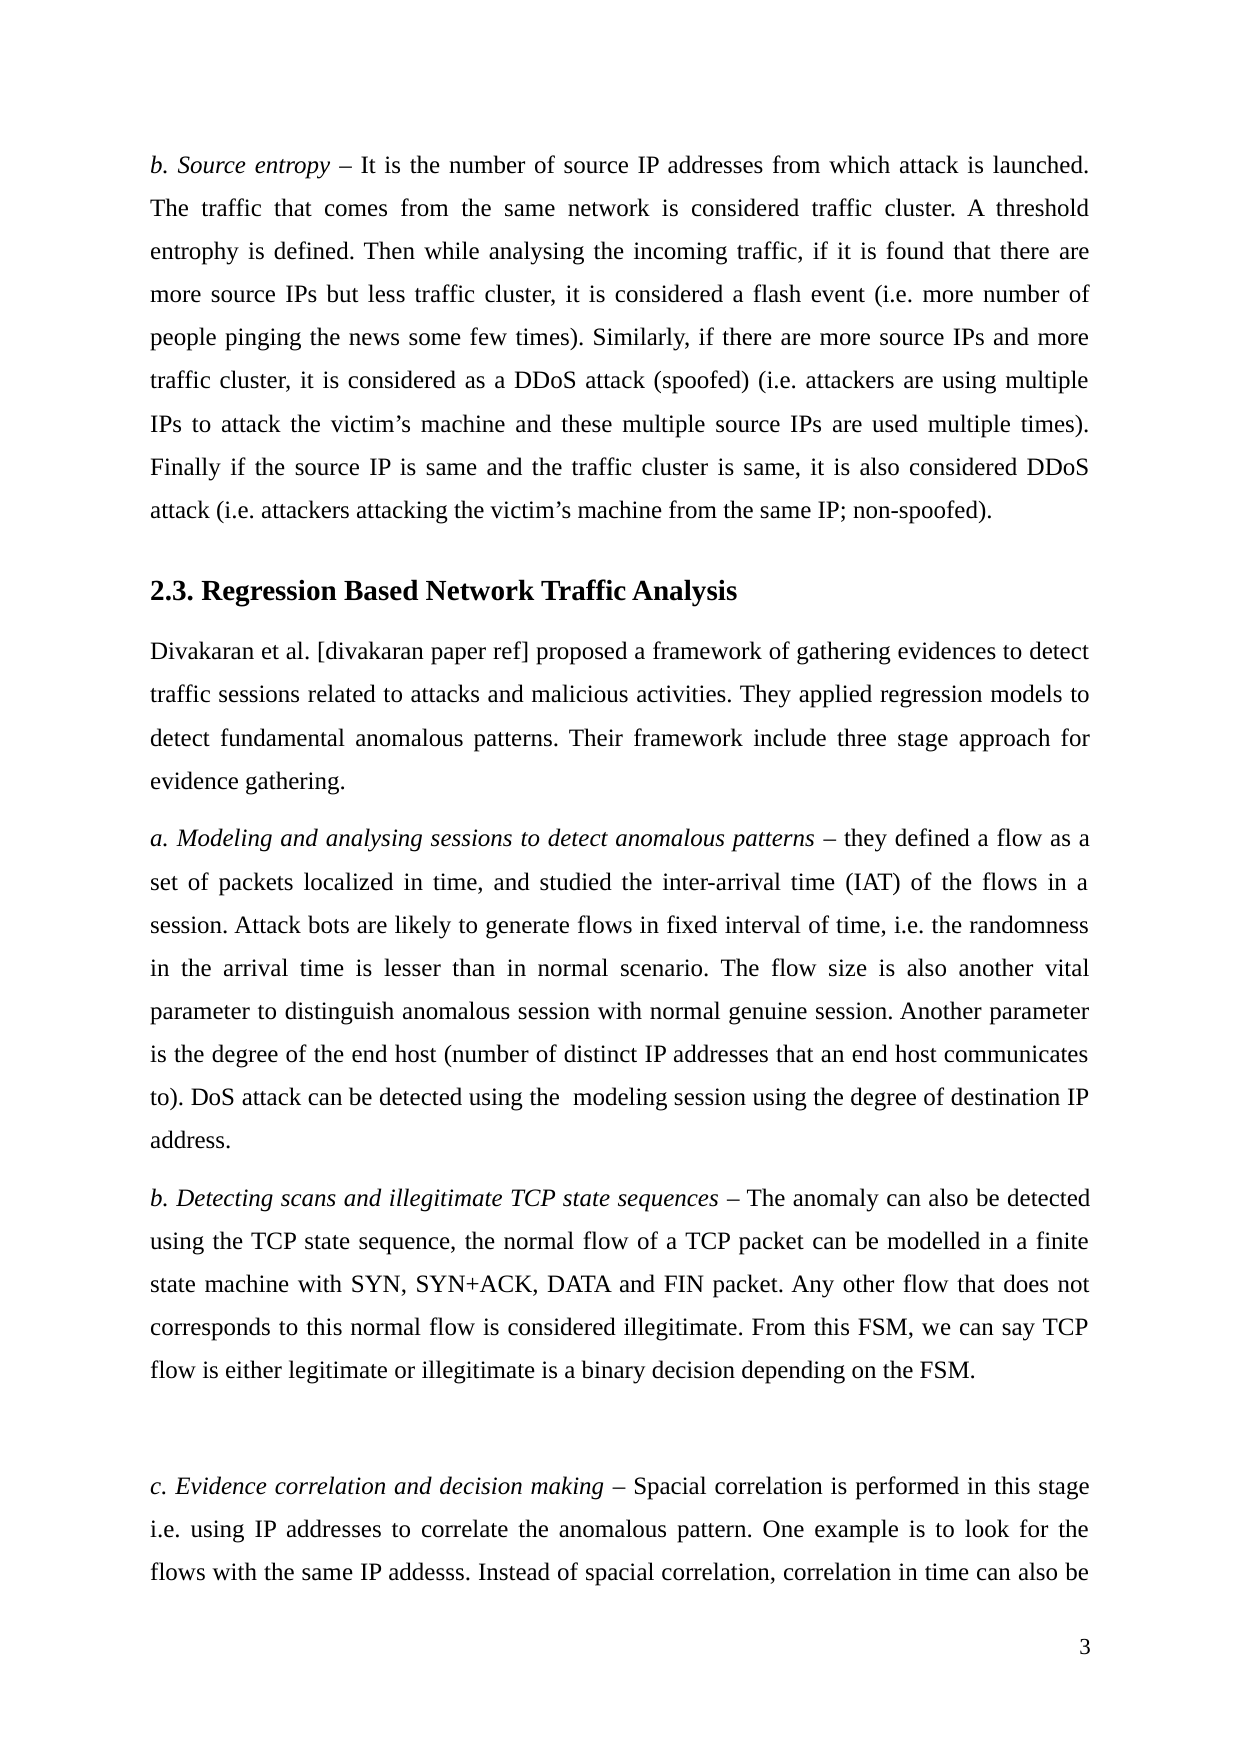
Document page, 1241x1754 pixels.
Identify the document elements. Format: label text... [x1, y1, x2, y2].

text Divakaran et al. [divakaran paper ref] proposed a framework of gathering evidences to detect traffic sessions related to attacks and malicious activities. They applied regression models to detect fundamental anomalous patterns. Their framework include three stage approach for evidence gathering. [150, 636, 1091, 794]
text a. Modeling and analysing sessions to detect anomalous patterns – they defined a flow as a set of packets localized in time, and studied the inter-arrival time (IAT) of the flows in a session. Attack bots are likely to generate flows in fixed interval of time, i.e. the randomness in the arrival time is lesser than in normal scenario. The flow size is also another vital parameter to distinguish anomalous session with normal genuine session. Another parameter is the degree of the end host (number of distinct IP addresses that an end host communicates to). DoS attack can be detected using the modeling session using the degree of destination IP address. [150, 823, 1091, 1154]
text c. Evidence correlation and decision making – Spacial correlation is performed in this stage i.e. using IP addresses to correlate the anomalous pattern. One example is to look for the flows with the same IP addesss. Instead of spacial correlation, correlation in time can also be [150, 1471, 1091, 1586]
subtitle 2.3. Regression Based Network Traffic Analysis [150, 573, 1091, 607]
text b. Detecting scans and illegitimate TCP state sequences – The anomaly can also be detected using the TCP state sequence, the normal flow of a TCP packet can be modelled in a finite state machine with SYN, SYN+ACK, DATA and FIN packet. Any other flow that does not corresponds to this normal flow is considered illegitimate. From this FSM, we can say TCP flow is either legitimate or illegitimate is a binary decision depending on the FSM. [150, 1183, 1091, 1384]
text b. Source entropy – It is the number of source IP addresses from which attack is launched. The traffic that comes from the same network is considered traffic cluster. A threshold entrophy is defined. Then while analysing the incoming traffic, if it is found that there are more source IPs but less traffic cluster, it is considered a flash event (i.e. more number of people pinging the news some few times). Similarly, if there are more source IPs and more traffic cluster, it is considered as a DDoS attack (spoofed) (i.e. attackers are using multiple IPs to attack the victim’s machine and these multiple source IPs are used multiple times). Finally if the source IP is same and the traffic cluster is same, it is also considered DDoS attack (i.e. attackers attacking the victim’s machine from the same IP; non-spoofed). [150, 150, 1091, 524]
